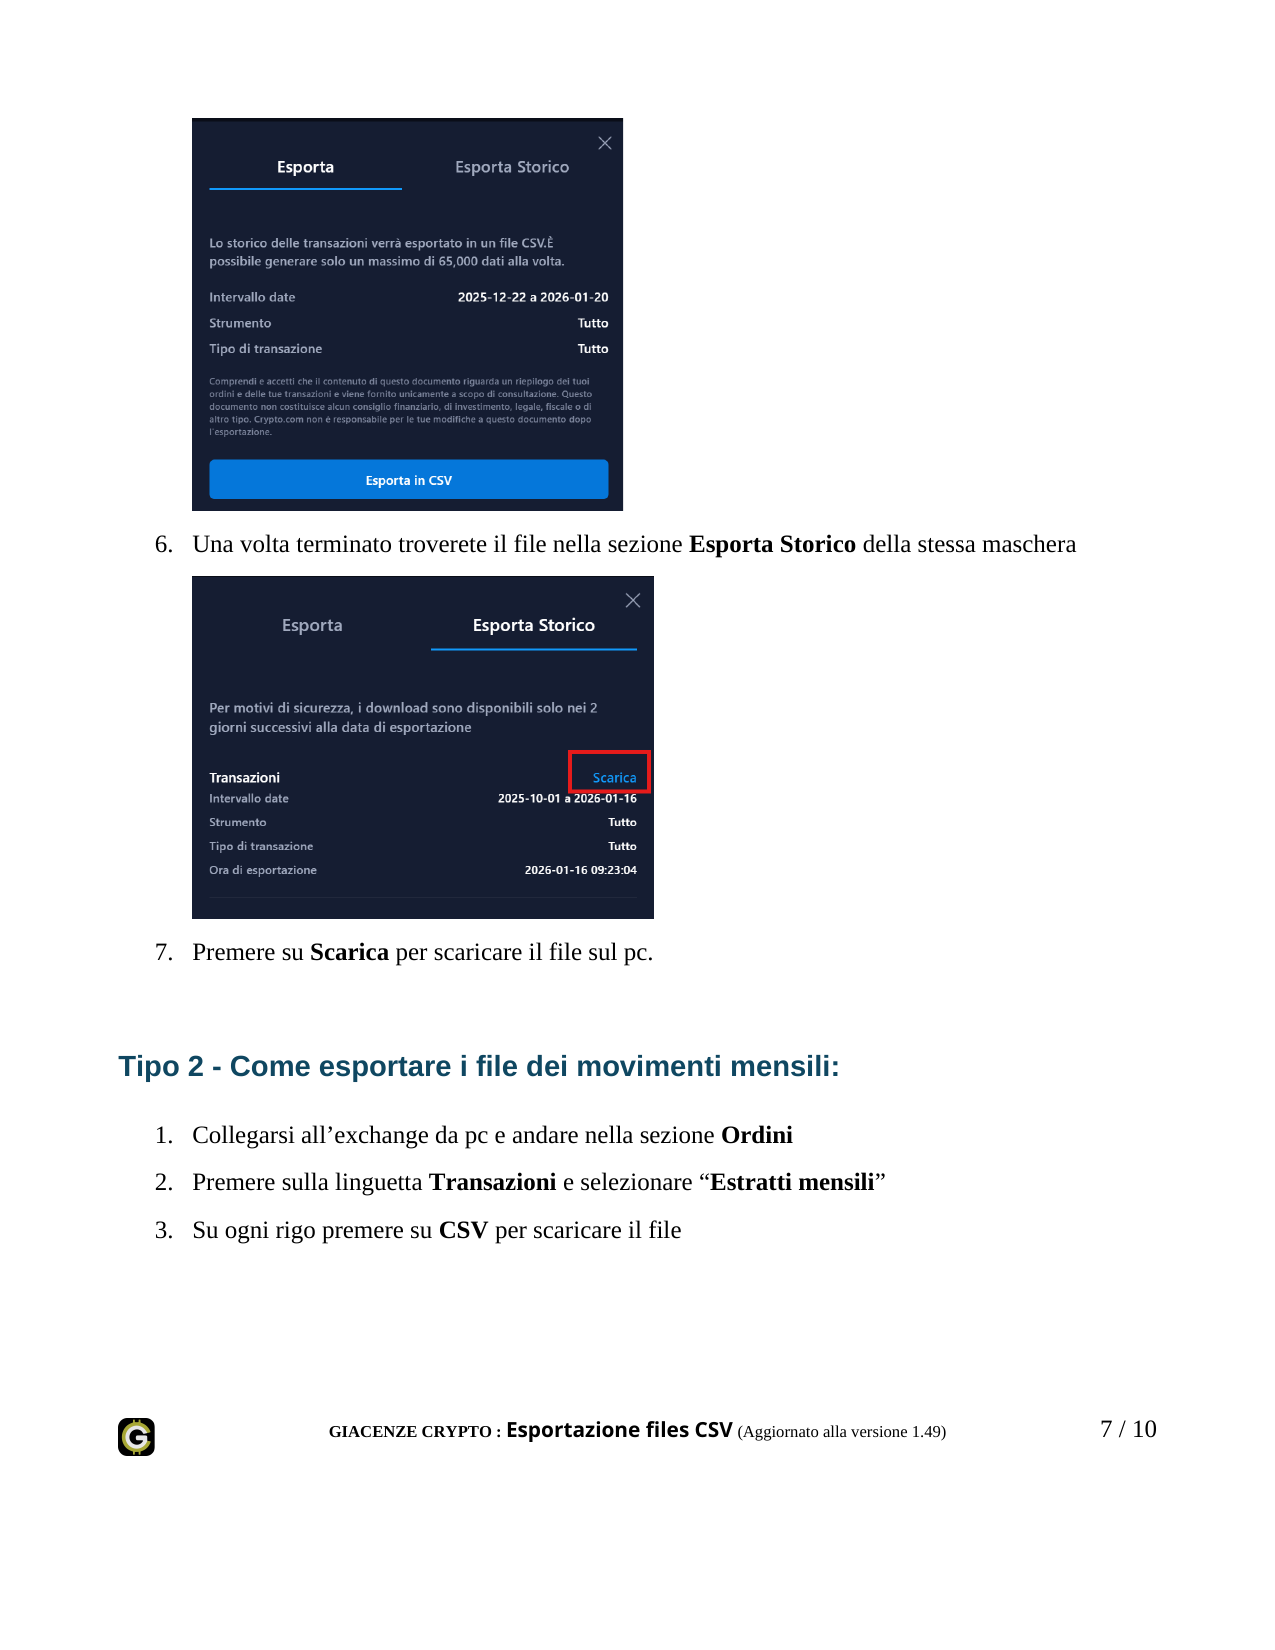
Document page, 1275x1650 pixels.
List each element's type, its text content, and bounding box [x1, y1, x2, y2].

text Tipo 2 - Come esportare i file dei movimenti mensili: [118, 1049, 1157, 1083]
list Su ogni rigo premere su CSV per scaricare il file [154, 1215, 1157, 1244]
picture [118, 1418, 155, 1456]
list Premere su Scarica per scaricare il file sul pc. [154, 937, 1157, 966]
picture [192, 576, 654, 919]
list Collegarsi all’exchange da pc e andare nella sezione Ordini [154, 1120, 1157, 1148]
list Una volta terminato troverete il file nella sezione Esporta Storico della stessa maschera [154, 529, 1157, 558]
picture [192, 118, 624, 511]
list Premere sulla linguetta Transazioni e selezionare “Estratti mensili” [154, 1167, 1157, 1196]
